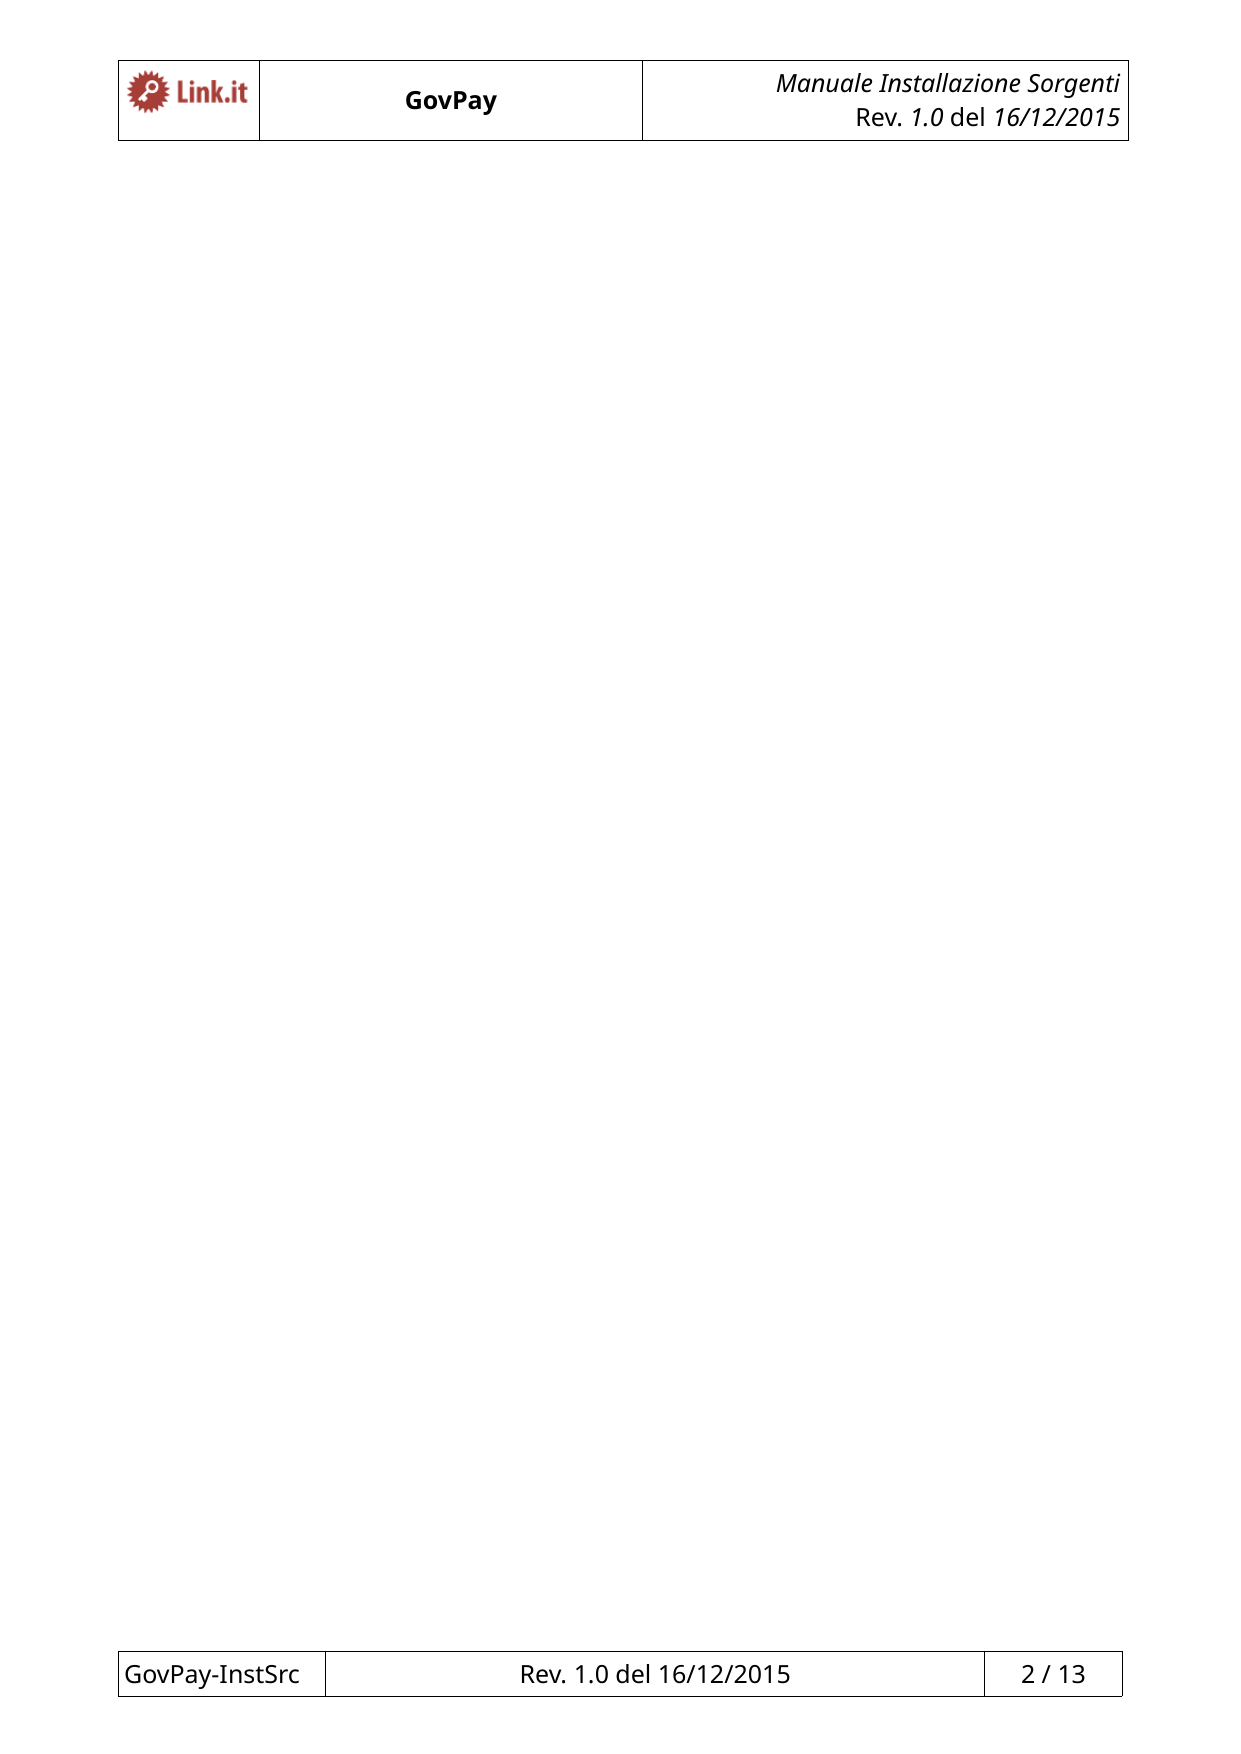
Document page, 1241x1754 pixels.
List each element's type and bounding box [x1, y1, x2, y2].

picture [123, 65, 254, 119]
